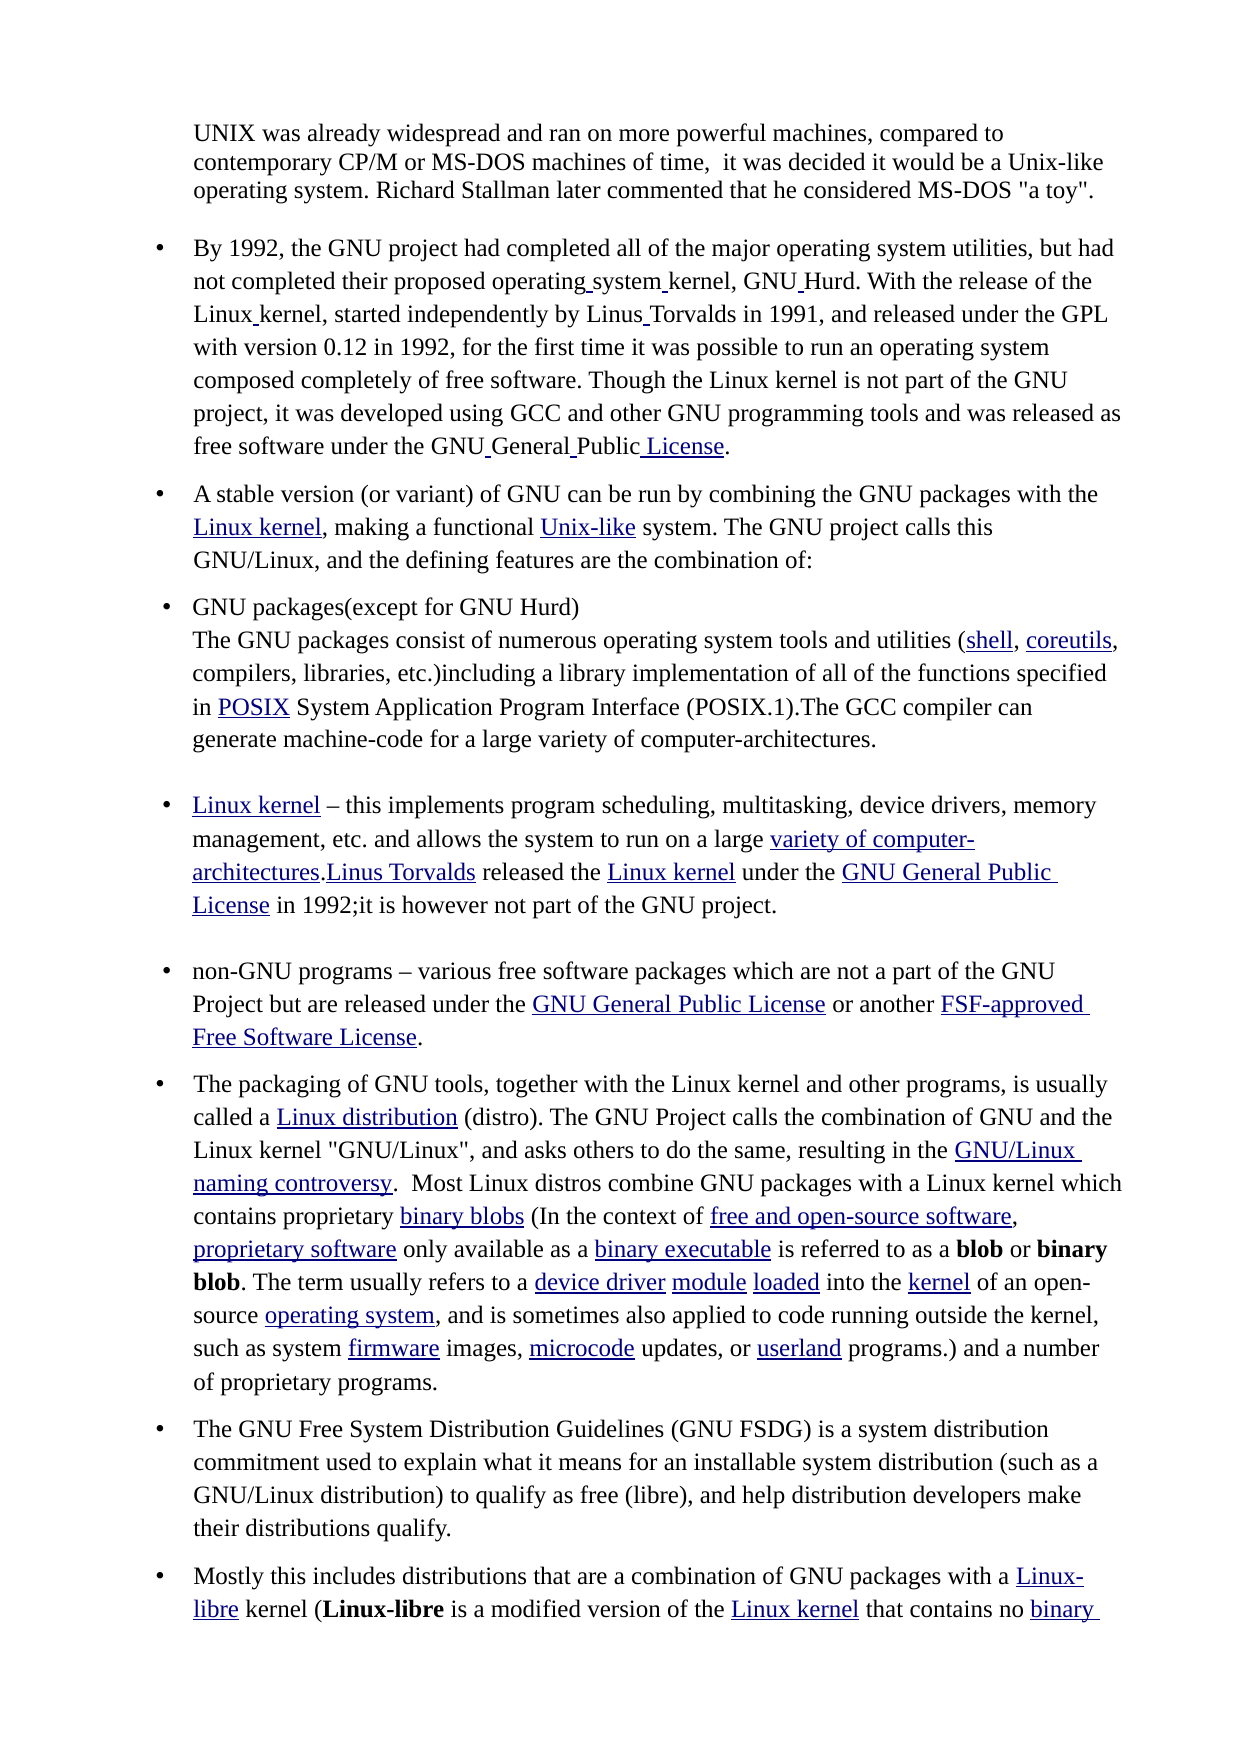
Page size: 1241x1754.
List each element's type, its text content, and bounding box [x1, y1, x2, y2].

list GNU packages(except for GNU Hurd) The GNU packages consist of numerous operating system tools and utilities (shell, coreutils, compilers, libraries, etc.)including a library implementation of all of the functions specified in POSIX System Application Program Interface (POSIX.1).The GCC compiler can generate machine-code for a large variety of computer-architectures. [162, 592, 1122, 753]
list Mostly this includes distributions that are a combination of GNU packages with a Linux-libre kernel (Linux-libre is a modified version of the Linux kernel that contains no binary [156, 1561, 1122, 1623]
list By 1992, the GNU project had completed all of the major operating system utilities, but had not completed their proposed operating system kernel, GNU Hurd. With the release of the Linux kernel, started independently by Linus Torvalds in 1991, and released under the GPL with version 0.12 in 1992, for the first time it was possible to run an operating system composed completely of free software. Though the Linux kernel is not part of the GNU project, it was developed using GCC and other GNU programming tools and was released as free software under the GNU General Public License. [156, 233, 1122, 460]
list The GNU Free System Distribution Guidelines (GNU FSDG) is a system distribution commitment used to explain what it means for an installable system distribution (such as a GNU/Linux distribution) to qualify as free (libre), and help distribution developers make their distributions qualify. [156, 1414, 1122, 1542]
list Linux kernel – this implements program scheduling, multitasking, device drivers, memory management, etc. and allows the system to run on a large variety of computer-architectures.Linus Torvalds released the Linux kernel under the GNU General Public License in 1992;it is however not part of the GNU project. [162, 791, 1122, 918]
list The packaging of GNU tools, together with the Linux kernel and other programs, is usually called a Linux distribution (distro). The GNU Project calls the combination of GNU and the Linux kernel "GNU/Linux", and asks others to do the same, resulting in the GNU/Linux naming controversy. Most Linux distros combine GNU packages with a Linux kernel which contains proprietary binary blobs (In the context of free and open-source software, proprietary software only available as a binary executable is referred to as a blob or binary blob. The term usually refers to a device driver module loaded into the kernel of an open-source operating system, and is sometimes also applied to code running outside the kernel, such as system firmware images, microcode updates, or userland programs.) and a number of proprietary programs. [156, 1069, 1122, 1395]
list A stable version (or variant) of GNU can be run by combining the GNU packages with the Linux kernel, making a functional Unix-like system. The GNU project calls this GNU/Linux, and the defining features are the combination of: [156, 479, 1122, 574]
list non-GNU programs – various free software packages which are not a part of the GNU Project but are released under the GNU General Public License or another FSF-approved Free Software License. [162, 956, 1122, 1051]
list UNIX was already widespread and ran on more powerful machines, compared to contemporary CP/M or MS-DOS machines of time, it was decided it would be a Unix-like operating system. Richard Stallman later commented that he considered MS-DOS "a toy". [156, 118, 1122, 204]
